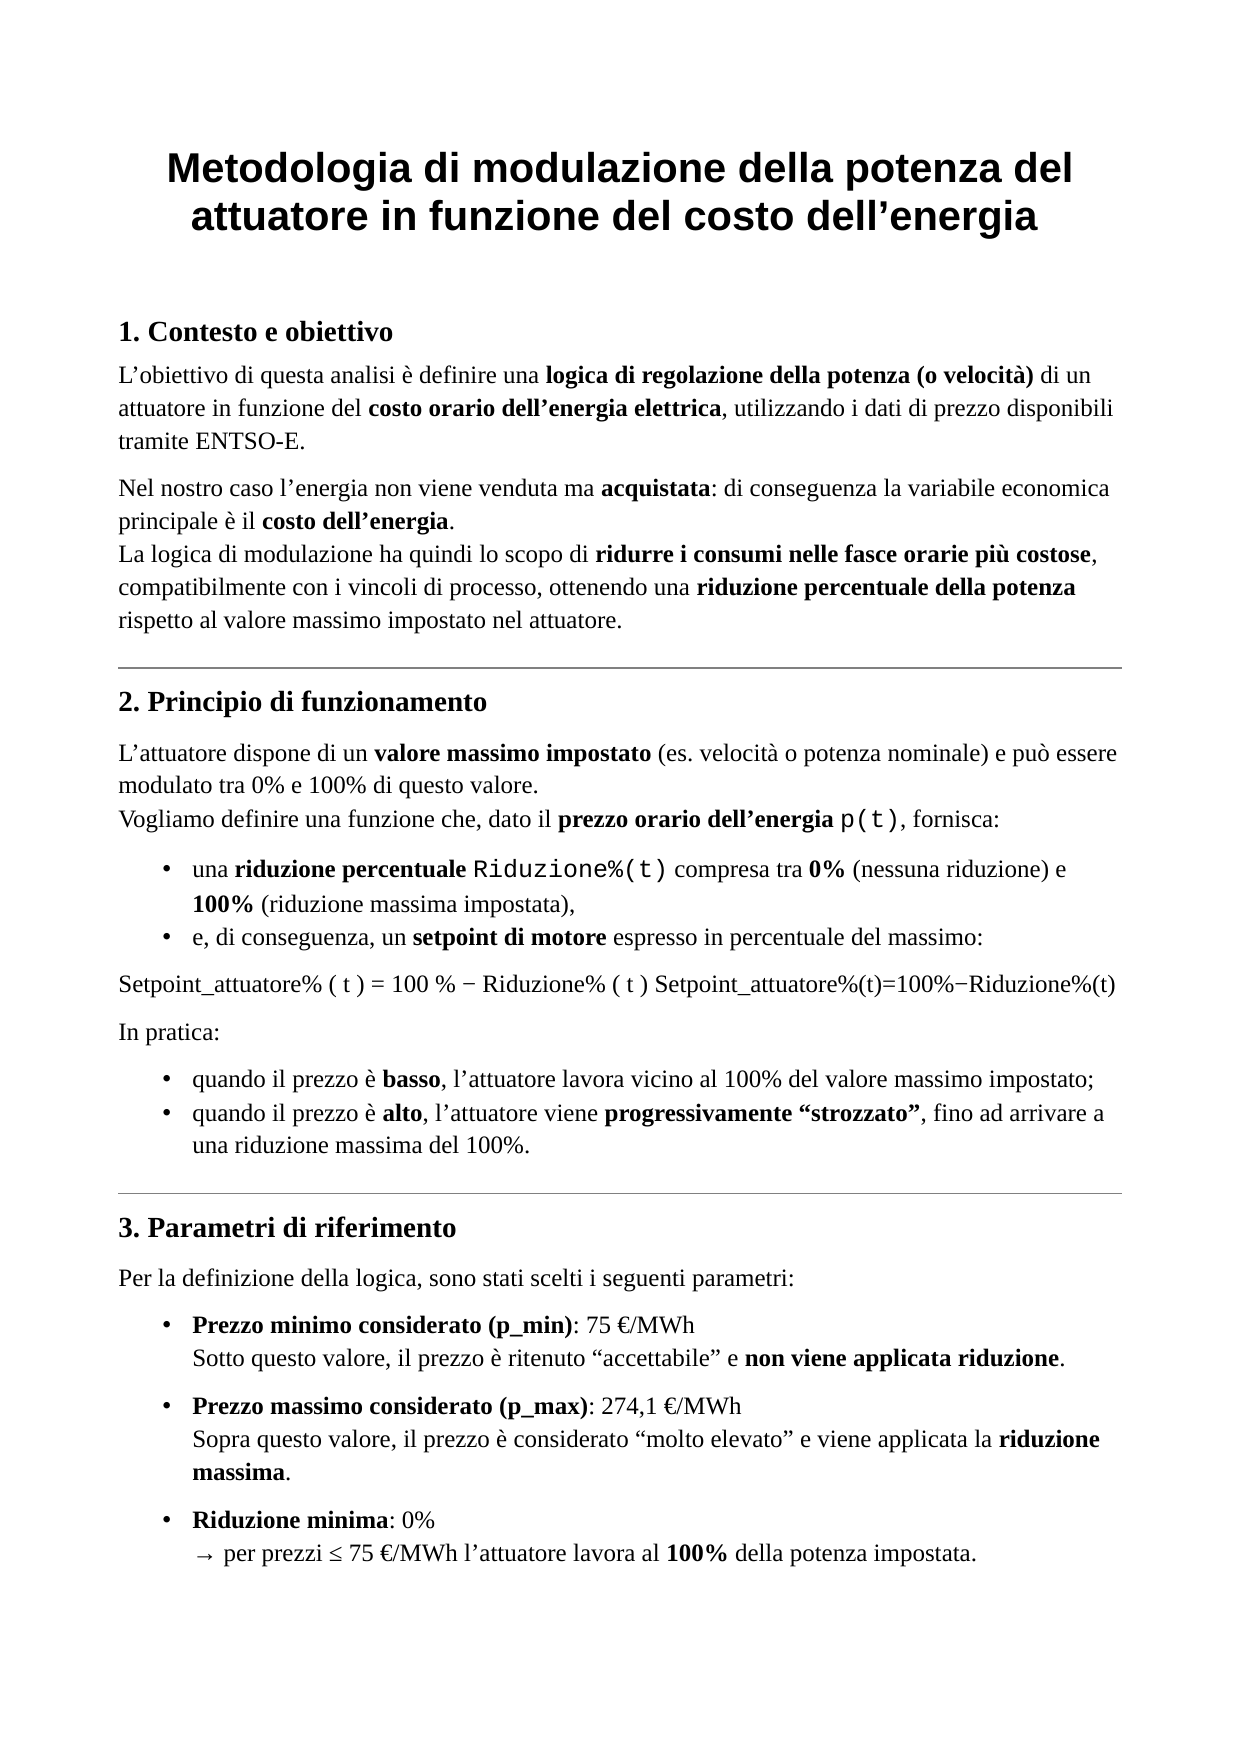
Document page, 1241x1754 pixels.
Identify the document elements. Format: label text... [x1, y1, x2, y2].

subtitle 2. Principio di funzionamento [118, 684, 1122, 718]
list Prezzo massimo considerato (p_max): 274,1 €/MWh Sopra questo valore, il prezzo è considerato “molto elevato” e viene applicata la riduzione massima. [162, 1391, 1122, 1486]
list quando il prezzo è alto, l’attuatore viene progressivamente “strozzato”, fino ad arrivare a una riduzione massima del 100%. [162, 1098, 1122, 1159]
list Riduzione minima: 0% → per prezzi ≤ 75 €/MWh l’attuatore lavora al 100% della potenza impostata. [162, 1505, 1122, 1566]
text Setpoint_attuatore% ( t ) = 100 % − Riduzione% ( t ) Setpoint_attuatore%(t)=100%−Riduzione%(t) [118, 969, 1122, 998]
subtitle 3. Parametri di riferimento [118, 1210, 1122, 1243]
list Prezzo minimo considerato (p_min): 75 €/MWh Sotto questo valore, il prezzo è ritenuto “accettabile” e non viene applicata riduzione. [162, 1310, 1122, 1372]
list e, di conseguenza, un setpoint di motore espresso in percentuale del massimo: [162, 922, 1122, 951]
text L’obiettivo di questa analisi è definire una logica di regolazione della potenza (o velocità) di un attuatore in funzione del costo orario dell’energia elettrica, utilizzando i dati di prezzo disponibili tramite ENTSO-E. [118, 360, 1122, 454]
text L’attuatore dispone di un valore massimo impostato (es. velocità o potenza nominale) e può essere modulato tra 0% e 100% di questo valore. Vogliamo definire una funzione che, dato il prezzo orario dell’energia p(t), fornisca: [118, 738, 1122, 834]
text Per la definizione della logica, sono stati scelti i seguenti parametri: [118, 1263, 1122, 1292]
subtitle 1. Contesto e obiettivo [118, 314, 1122, 347]
list una riduzione percentuale Riduzione%(t) compresa tra 0% (nessuna riduzione) e 100% (riduzione massima impostata), [162, 854, 1122, 917]
text Nel nostro caso l’energia non viene venduta ma acquistata: di conseguenza la variabile economica principale è il costo dell’energia. La logica di modulazione ha quindi lo scopo di ridurre i consumi nelle fasce orarie più costose, compatibilmente con i vincoli di processo, ottenendo una riduzione percentuale della potenza rispetto al valore massimo impostato nel attuatore. [118, 473, 1122, 634]
title Metodologia di modulazione della potenza del attuatore in funzione del costo dell’energia [118, 143, 1122, 239]
text In pratica: [118, 1017, 1122, 1046]
list quando il prezzo è basso, l’attuatore lavora vicino al 100% del valore massimo impostato; [162, 1064, 1122, 1093]
